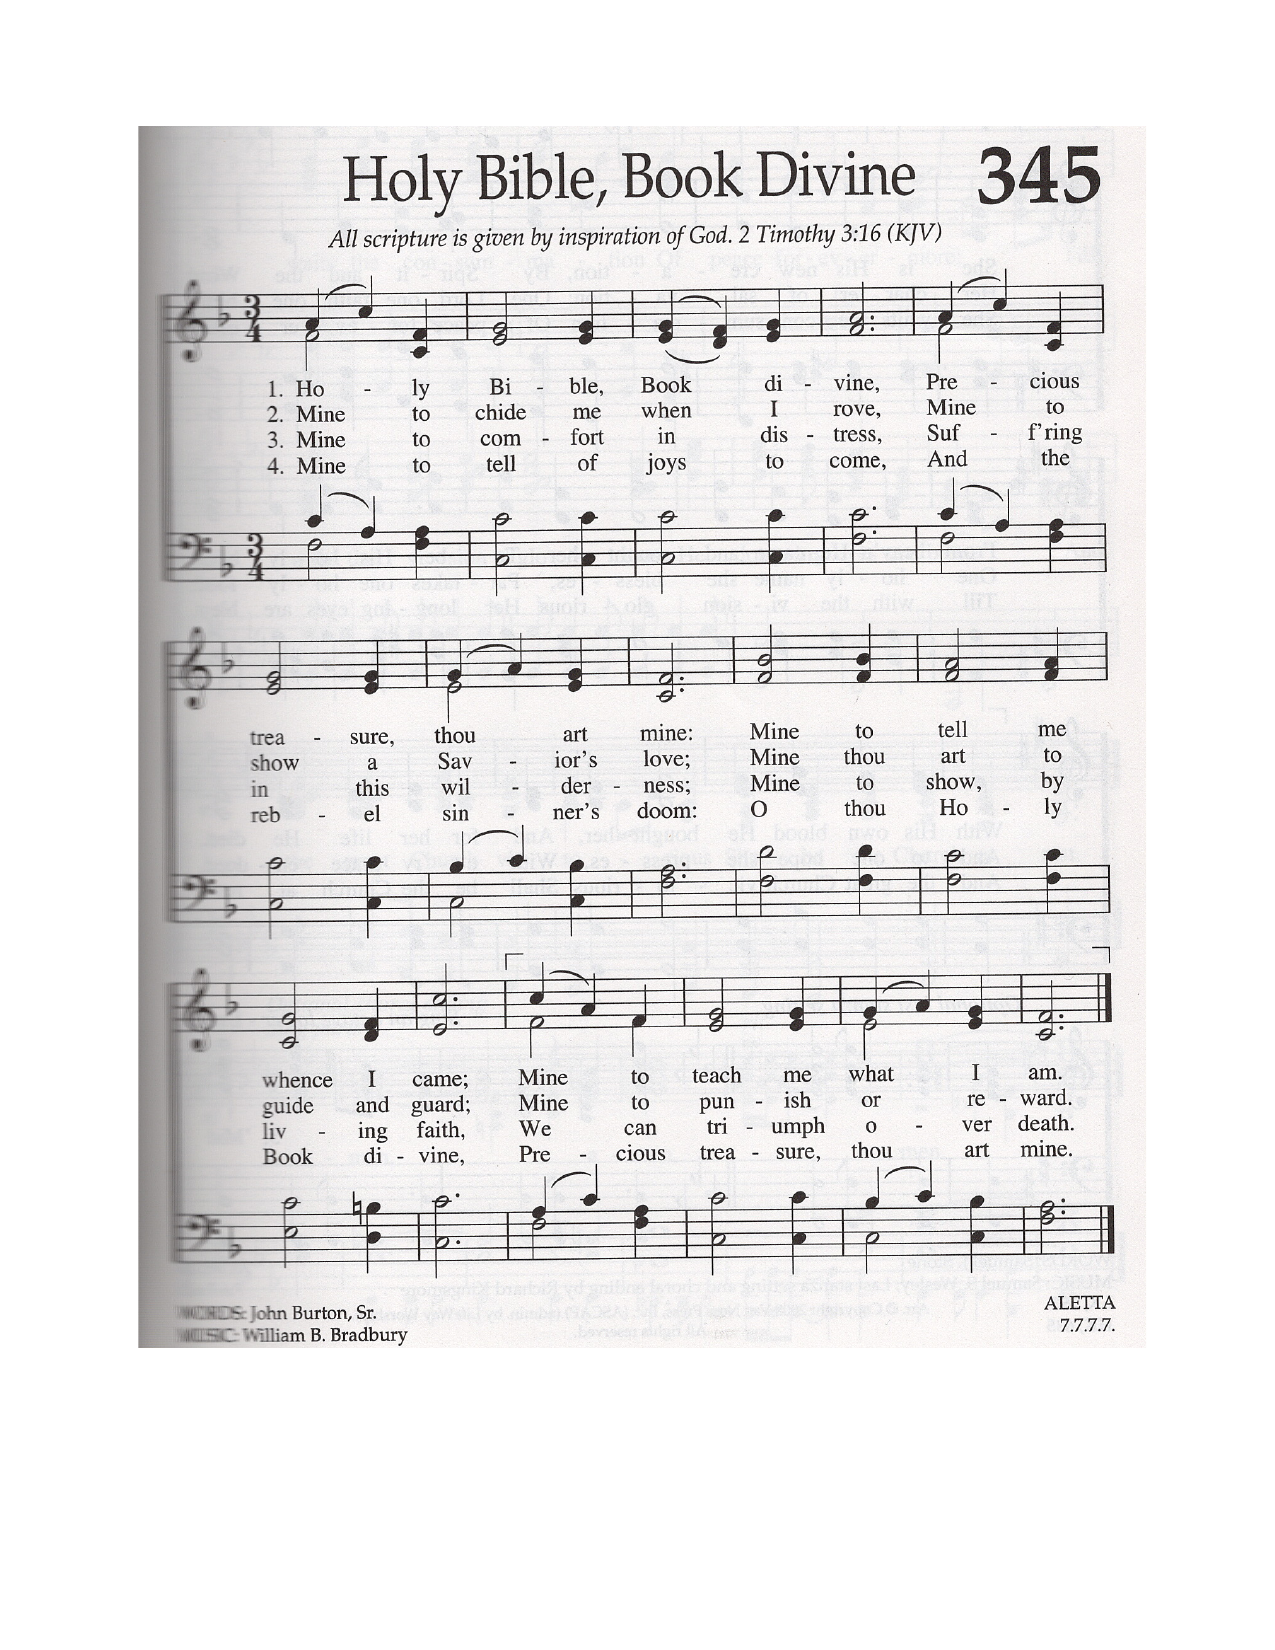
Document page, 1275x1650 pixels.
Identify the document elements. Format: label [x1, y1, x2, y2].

picture [138, 413, 887, 1148]
